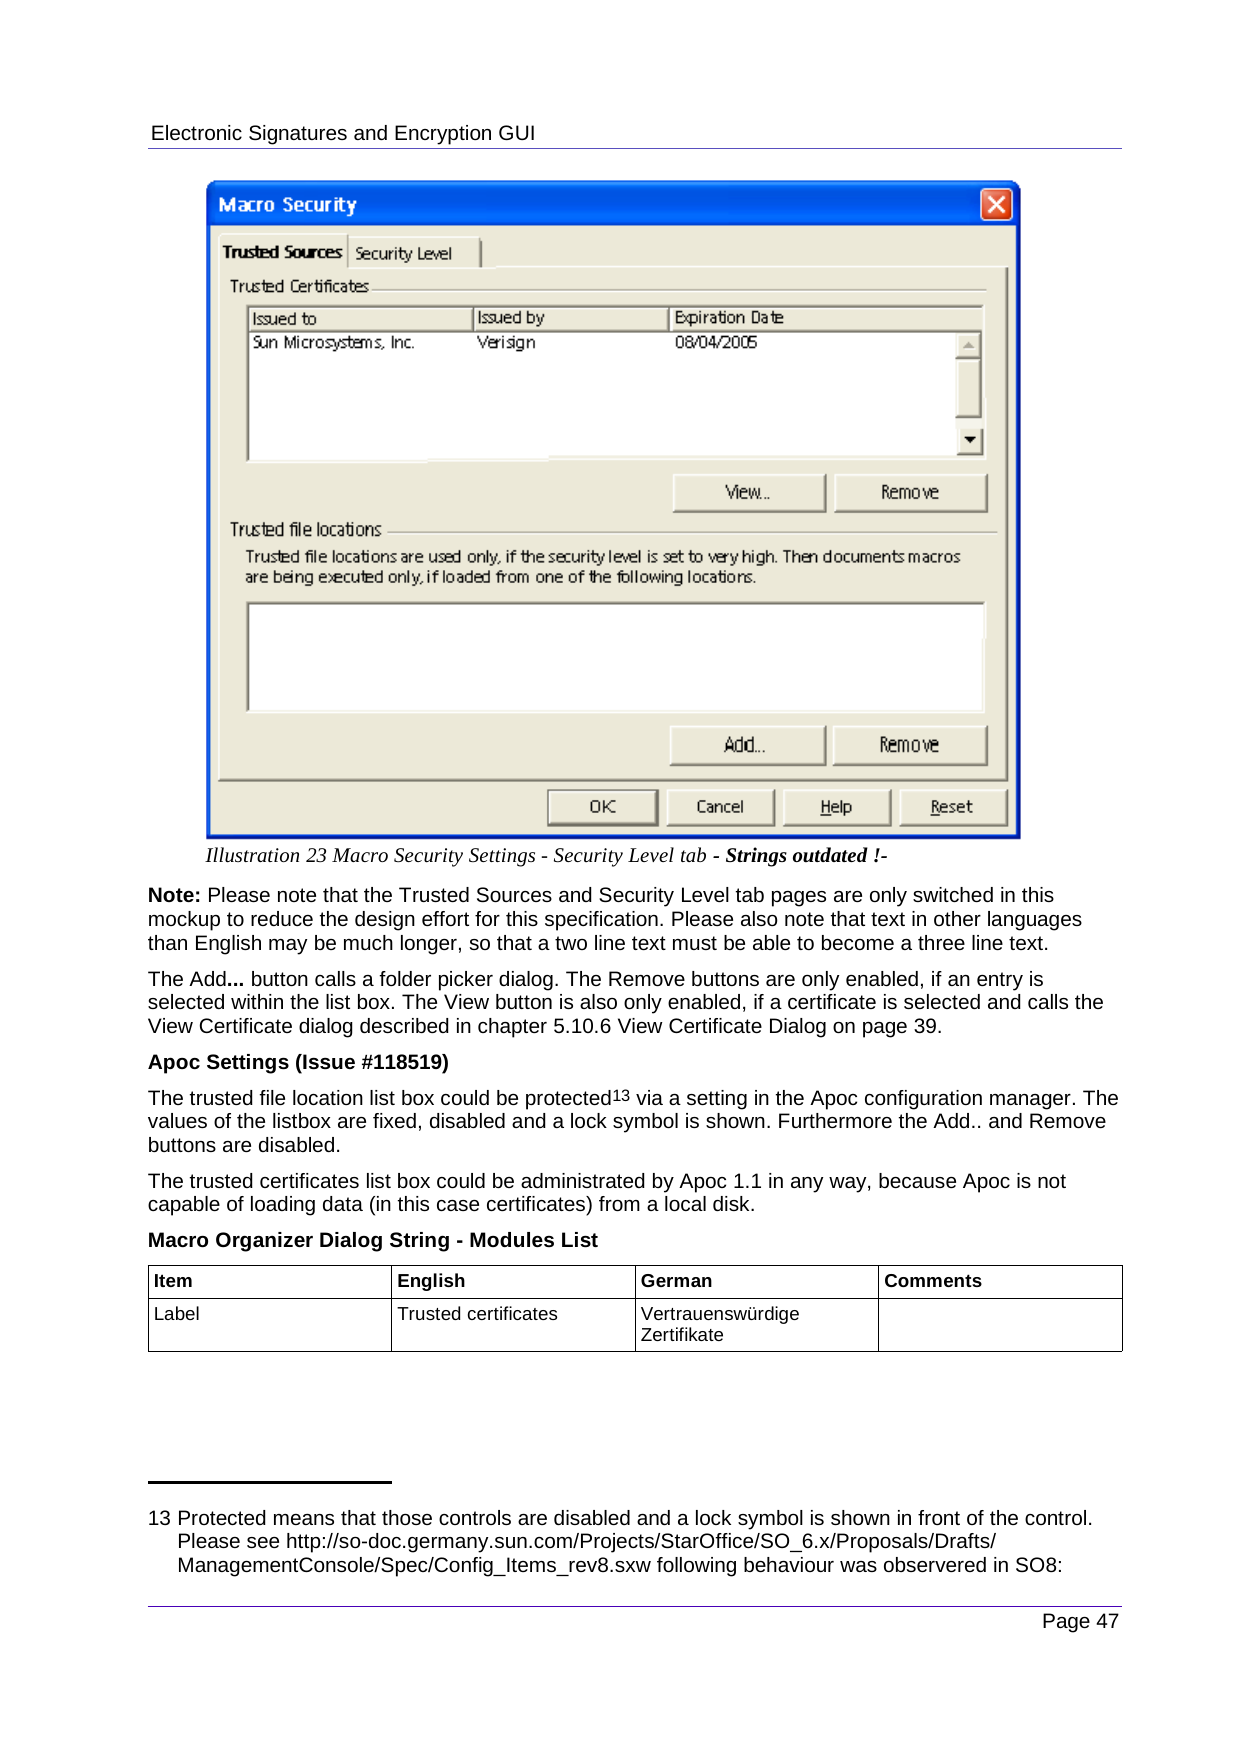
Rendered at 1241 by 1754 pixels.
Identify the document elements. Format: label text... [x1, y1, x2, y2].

text The trusted file location list box could be protected via a setting in the Apoc configuration manager. The values of the listbox are fixed, disabled and a lock symbol is shown. Furthermore the Add.. and Remove buttons are disabled. [148, 1086, 1122, 1157]
table_cell Label [149, 1299, 391, 1351]
picture [206, 177, 1024, 844]
text Illustration 23 Macro Security Settings - Security Level tab - Strings outdated !- [205, 189, 1024, 867]
table_cell Vertrauenswürdige Zertifikate [636, 1299, 878, 1351]
text Note: Please note that the Trusted Sources and Security Level tab pages are only switched in this mockup to reduce the design effort for this specification. Please also note that text in other languages than English may be much longer, so that a two line text must be able to become a three line text. [148, 884, 1122, 954]
table_header Item [149, 1266, 391, 1298]
table_header English [392, 1266, 635, 1298]
text Apoc Settings (Issue #118519) [148, 1050, 1122, 1074]
table_header German [636, 1266, 878, 1298]
text Macro Organizer Dialog String - Modules List [148, 1229, 1122, 1252]
table_cell Trusted certificates [392, 1299, 635, 1351]
text The Add... button calls a folder picker dialog. The Remove buttons are only enabled, if an entry is selected within the list box. The View button is also only enabled, if a certificate is selected and calls the View Certificate dialog described in chapter 5.10.6 View Certificate Dialog on page 39. [148, 967, 1122, 1038]
text Protected means that those controls are disabled and a lock symbol is shown in front of the control. Please see http://so-doc.germany.sun.com/Projects/StarOffice/SO_6.x/Proposals/Drafts/ManagementConsole/Spec/Config_Items_rev8.sxw following behaviour was observered in SO8: [148, 1506, 1122, 1577]
table_header Comments [879, 1266, 1122, 1298]
text The trusted certificates list box could be administrated by Apoc 1.1 in any way, because Apoc is not capable of loading data (in this case certificates) from a local disk. [148, 1169, 1122, 1216]
table_cell [879, 1299, 1122, 1351]
